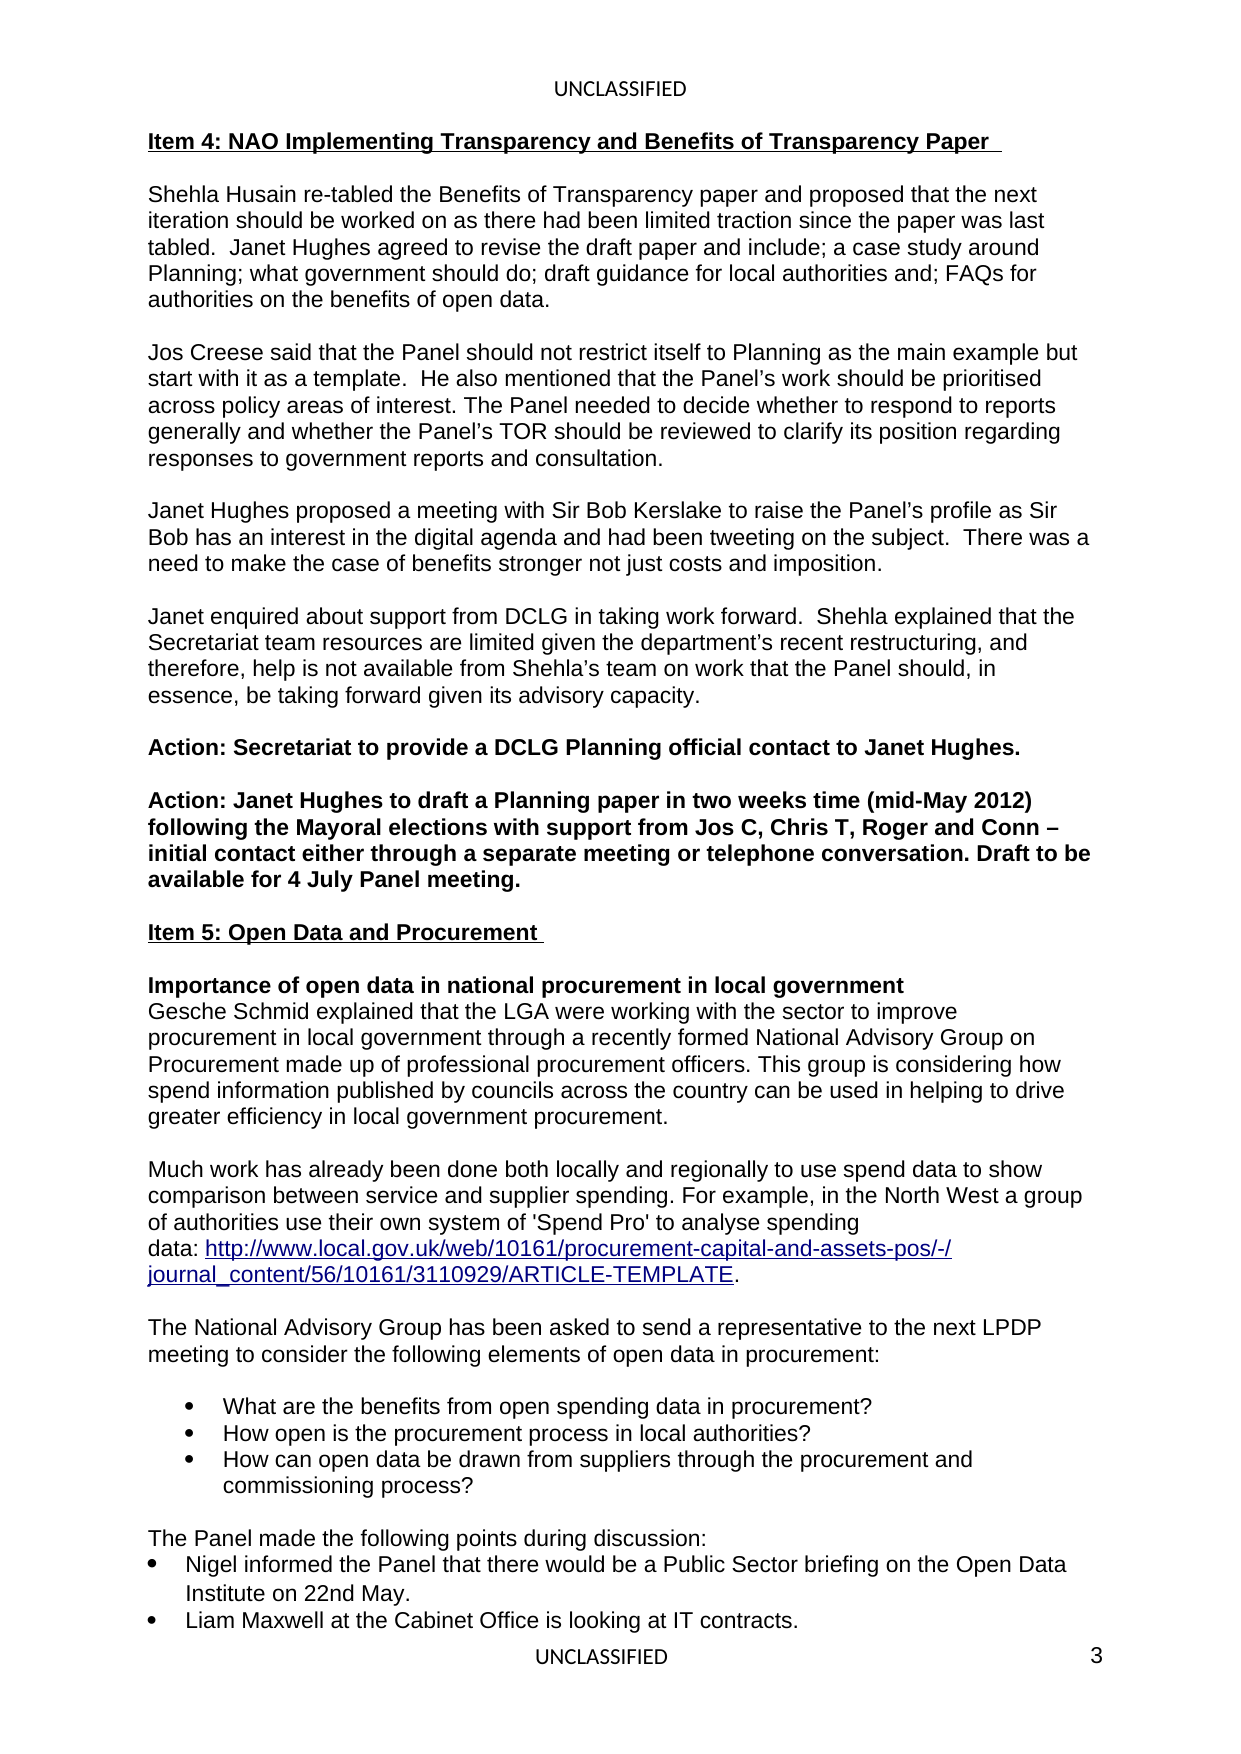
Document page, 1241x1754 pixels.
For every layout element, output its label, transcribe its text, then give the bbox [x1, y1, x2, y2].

text Item 5: Open Data and Procurement [148, 919, 1092, 945]
text The National Advisory Group has been asked to send a representative to the next LPDP meeting to consider the following elements of open data in procurement: [148, 1314, 1092, 1367]
list How can open data be drawn from suppliers through the procurement and commissioning process? [185, 1446, 1092, 1499]
text Jos Creese said that the Panel should not restrict itself to Planning as the main example but start with it as a template. He also mentioned that the Panel’s work should be prioritised across policy areas of interest. The Panel needed to decide whether to respond to reports generally and whether the Panel’s TOR should be reviewed to clarify its position regarding responses to government reports and consultation. [148, 339, 1092, 471]
text Item 4: NAO Implementing Transparency and Benefits of Transparency Paper [148, 128, 1092, 154]
text Much work has already been done both locally and regionally to use spend data to show comparison between service and supplier spending. For example, in the North West a group of authorities use their own system of 'Spend Pro' to analyse spending data: http://www.local.gov.uk/web/10161/procurement-capital-and-assets-pos/-/journal_content/56/10161/3110929/ARTICLE-TEMPLATE. [148, 1156, 1092, 1288]
list How open is the procurement process in local authorities? [185, 1419, 1092, 1446]
text Janet Hughes proposed a meeting with Sir Bob Kerslake to raise the Panel’s profile as Sir Bob has an interest in the digital agenda and had been tweeting on the subject. There was a need to make the case of benefits stronger not just costs and imposition. [148, 497, 1092, 576]
text Shehla Husain re-tabled the Benefits of Transparency paper and proposed that the next iteration should be worked on as there had been limited traction since the paper was last tabled. Janet Hughes agreed to revise the draft paper and include; a case study around Planning; what government should do; draft guidance for local authorities and; FAQs for authorities on the benefits of open data. [148, 181, 1092, 313]
text Action: Secretariat to provide a DCLG Planning official contact to Janet Hughes. [148, 734, 1092, 761]
list Nigel informed the Panel that there would be a Public Sector briefing on the Open Data Institute on 22nd May. [148, 1551, 1092, 1607]
text Janet enquired about support from DCLG in taking work forward. Shehla explained that the Secretariat team resources are limited given the department’s recent restructuring, and therefore, help is not available from Shehla’s team on work that the Panel should, in essence, be taking forward given its advisory capacity. [148, 603, 1092, 708]
text Importance of open data in national procurement in local government [148, 972, 1092, 998]
list Liam Maxwell at the Cabinet Office is looking at IT contracts. [148, 1607, 1092, 1633]
text The Panel made the following points during discussion: [148, 1525, 1092, 1551]
list What are the benefits from open spending data in procurement? [185, 1393, 1092, 1419]
text Action: Janet Hughes to draft a Planning paper in two weeks time (mid-May 2012) following the Mayoral elections with support from Jos C, Chris T, Roger and Conn – initial contact either through a separate meeting or telephone conversation. Draft to be available for 4 July Panel meeting. [148, 787, 1092, 892]
text Gesche Schmid explained that the LGA were working with the sector to improve procurement in local government through a recently formed National Advisory Group on Procurement made up of professional procurement officers. This group is considering how spend information published by councils across the country can be used in helping to drive greater efficiency in local government procurement. [148, 998, 1092, 1130]
